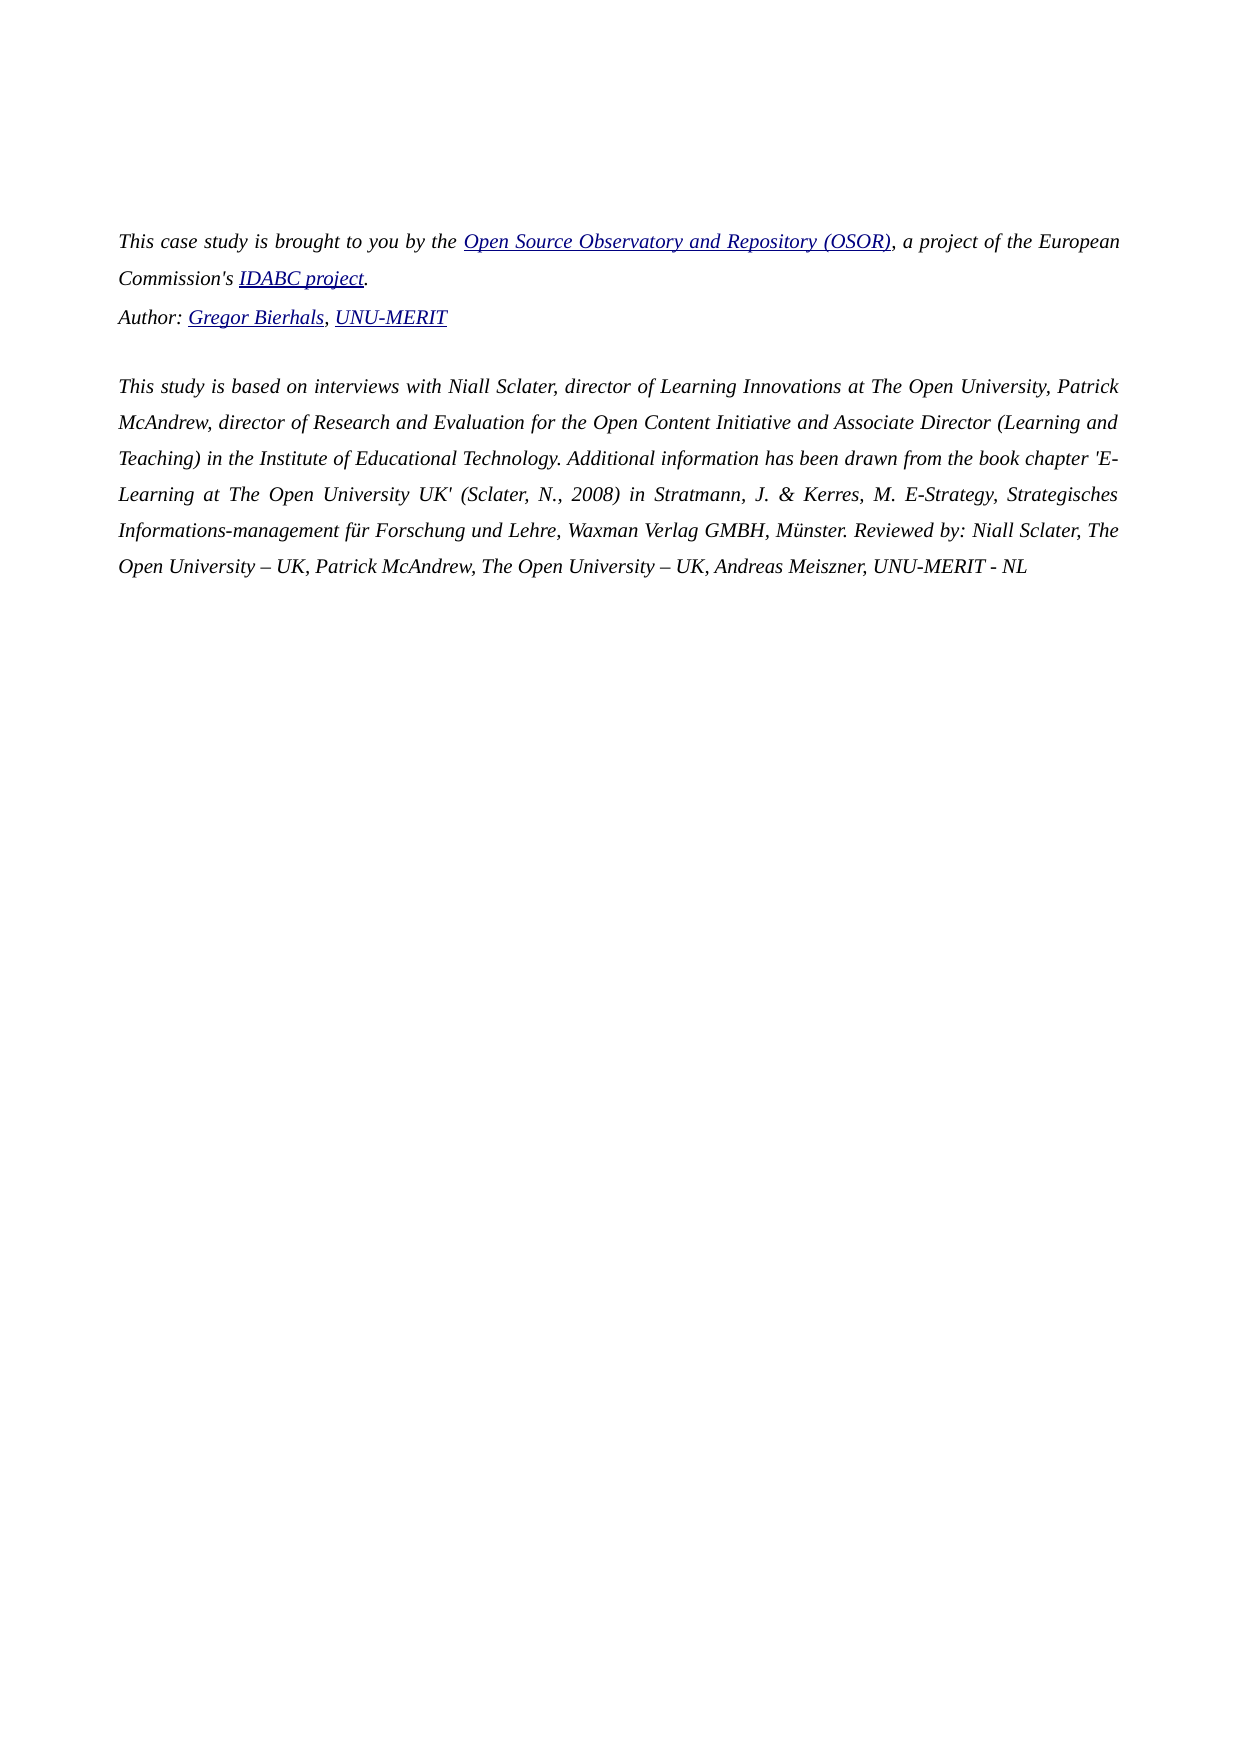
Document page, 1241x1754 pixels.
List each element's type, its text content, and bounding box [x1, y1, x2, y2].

text This study is based on interviews with Niall Sclater, director of Learning Innovations at The Open University, Patrick McAndrew, director of Research and Evaluation for the Open Content Initiative and Associate Director (Learning and Teaching) in the Institute of Educational Technology. Additional information has been drawn from the book chapter 'E-Learning at The Open University UK' (Sclater, N., 2008) in Stratmann, J. & Kerres, M. E-Strategy, Strategisches Informations-management für Forschung und Lehre, Waxman Verlag GMBH, Münster. Reviewed by: Niall Sclater, The Open University – UK, Patrick McAndrew, The Open University – UK, Andreas Meiszner, UNU-MERIT - NL [118, 374, 1122, 578]
text This case study is brought to you by the Open Source Observatory and Repository (OSOR), a project of the European Commission's IDABC project. [118, 229, 1122, 289]
text Author: Gregor Bierhals, UNU-MERIT [118, 301, 1122, 330]
